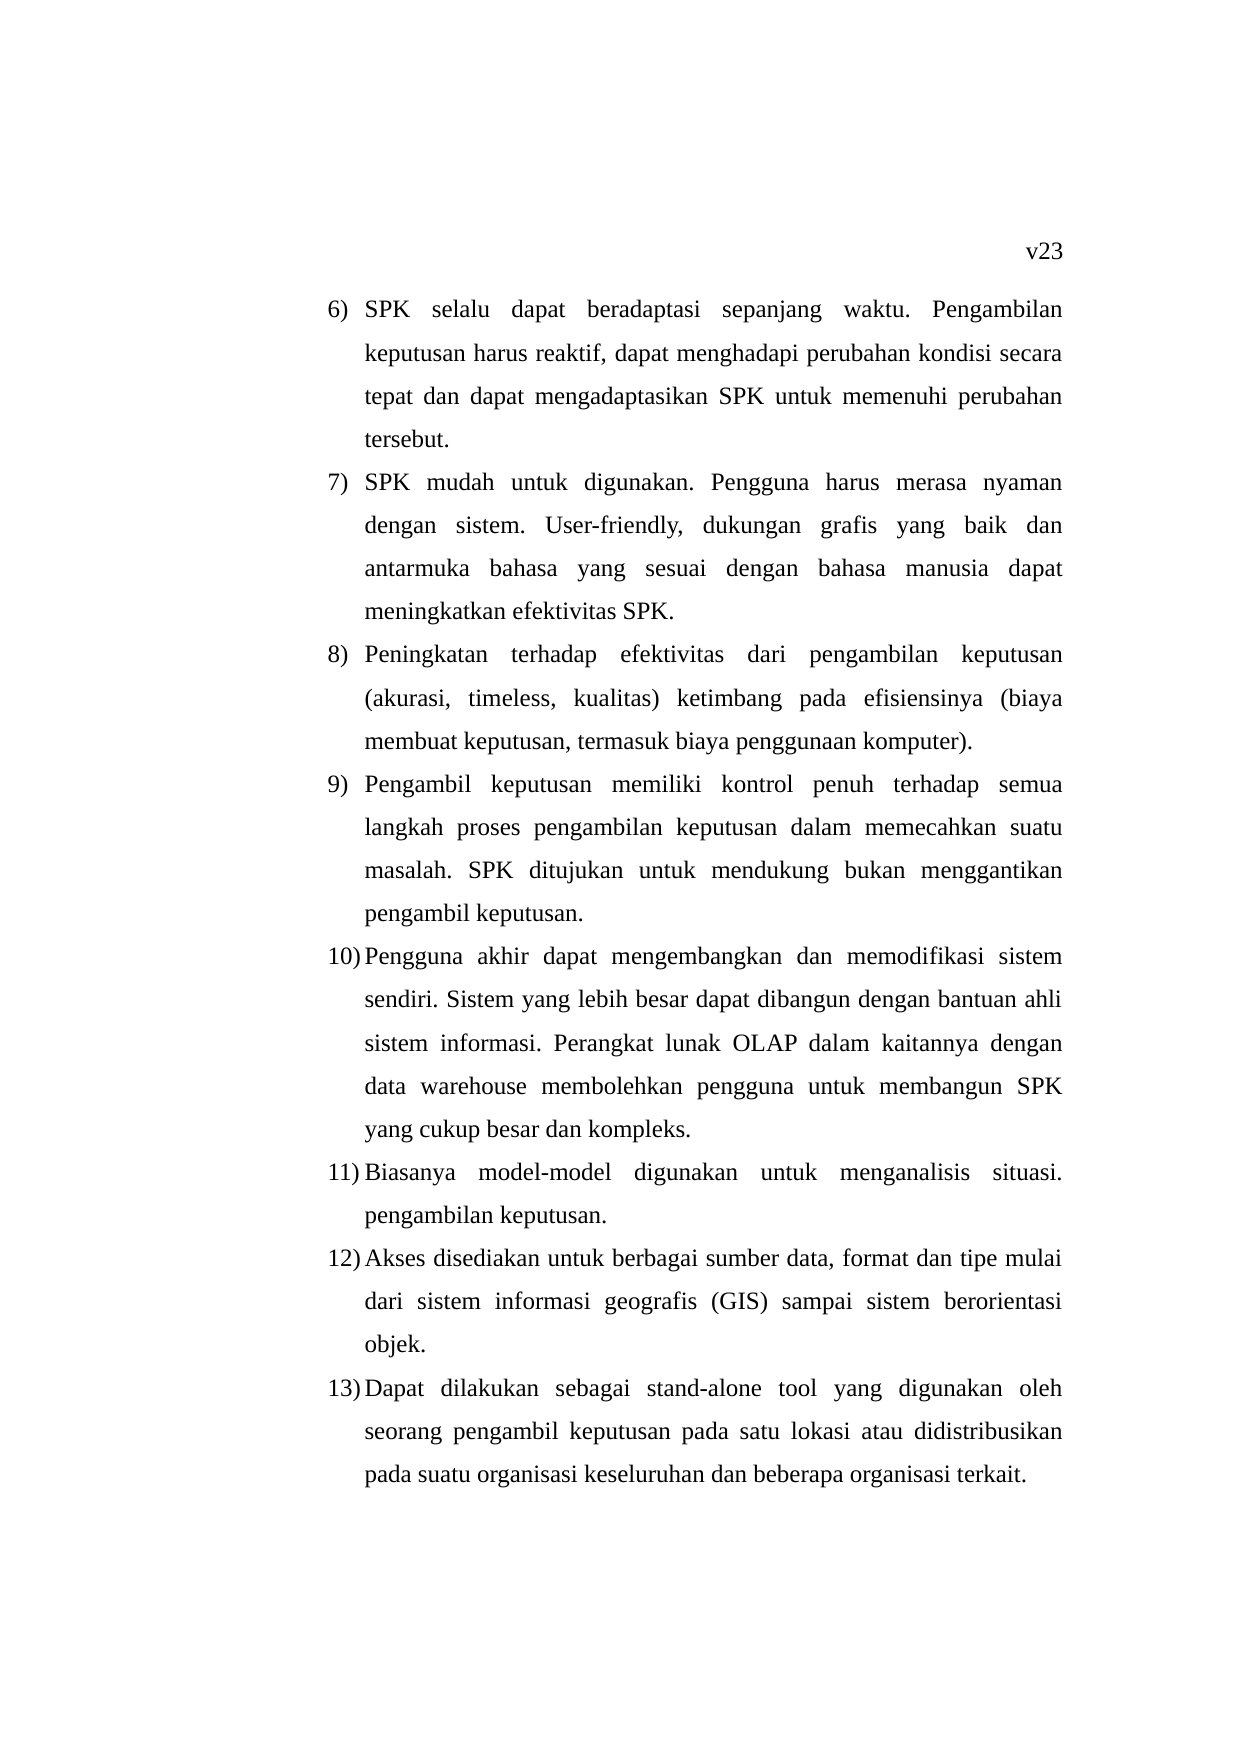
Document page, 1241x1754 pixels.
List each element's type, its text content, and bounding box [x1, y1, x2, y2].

list Dapat dilakukan sebagai stand-alone tool yang digunakan oleh seorang pengambil keputusan pada satu lokasi atau didistribusikan pada suatu organisasi keseluruhan dan beberapa organisasi terkait. [327, 1373, 1063, 1488]
list Pengguna akhir dapat mengembangkan dan memodifikasi sistem sendiri. Sistem yang lebih besar dapat dibangun dengan bantuan ahli sistem informasi. Perangkat lunak OLAP dalam kaitannya dengan data warehouse membolehkan pengguna untuk membangun SPK yang cukup besar dan kompleks. [327, 941, 1063, 1143]
list SPK mudah untuk digunakan. Pengguna harus merasa nyaman dengan sistem. User-friendly, dukungan grafis yang baik dan antarmuka bahasa yang sesuai dengan bahasa manusia dapat meningkatkan efektivitas SPK. [327, 467, 1063, 625]
list Akses disediakan untuk berbagai sumber data, format dan tipe mulai dari sistem informasi geografis (GIS) sampai sistem berorientasi objek. [327, 1243, 1063, 1358]
list Peningkatan terhadap efektivitas dari pengambilan keputusan (akurasi, timeless, kualitas) ketimbang pada efisiensinya (biaya membuat keputusan, termasuk biaya penggunaan komputer). [327, 639, 1063, 754]
list SPK selalu dapat beradaptasi sepanjang waktu. Pengambilan keputusan harus reaktif, dapat menghadapi perubahan kondisi secara tepat dan dapat mengadaptasikan SPK untuk memenuhi perubahan tersebut. [327, 294, 1063, 453]
list Biasanya model-model digunakan untuk menganalisis situasi. pengambilan keputusan. [327, 1157, 1063, 1229]
list Pengambil keputusan memiliki kontrol penuh terhadap semua langkah proses pengambilan keputusan dalam memecahkan suatu masalah. SPK ditujukan untuk mendukung bukan menggantikan pengambil keputusan. [327, 769, 1063, 927]
